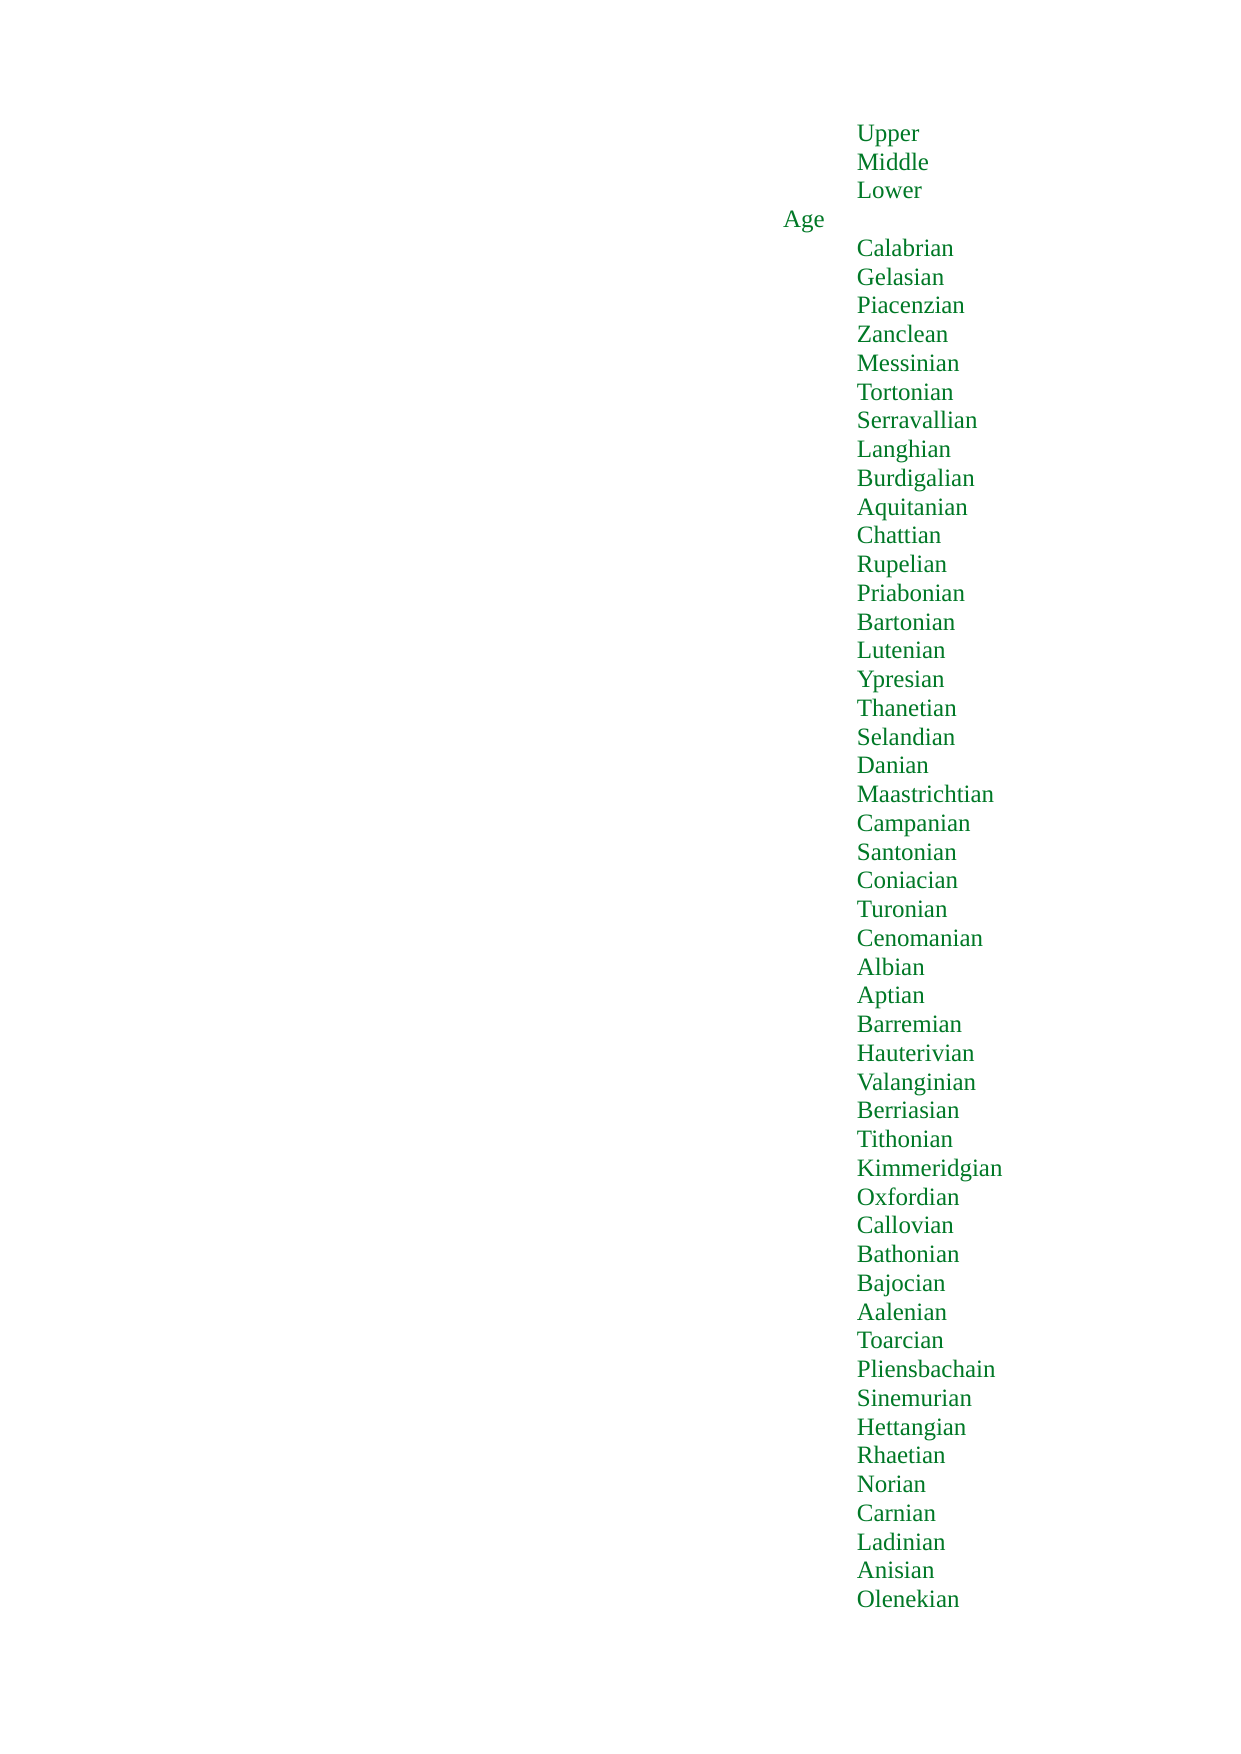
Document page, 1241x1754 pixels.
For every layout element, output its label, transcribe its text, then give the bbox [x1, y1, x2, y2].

text Coniacian [118, 866, 1122, 894]
text Carnian [118, 1498, 1122, 1527]
text Oxfordian [118, 1182, 1122, 1211]
text Campanian [118, 808, 1122, 837]
text Kimmeridgian [118, 1153, 1122, 1182]
text Age [118, 204, 1122, 233]
text Tithonian [118, 1124, 1122, 1153]
text Chattian [118, 521, 1122, 549]
text Piacenzian [118, 291, 1122, 319]
text Callovian [118, 1211, 1122, 1239]
text Bathonian [118, 1239, 1122, 1268]
text Santonian [118, 837, 1122, 866]
text Thanetian [118, 693, 1122, 722]
text Aquitanian [118, 492, 1122, 521]
text Barremian [118, 1009, 1122, 1038]
text Toarcian [118, 1326, 1122, 1354]
text Anisian [118, 1556, 1122, 1584]
text Maastrichtian [118, 779, 1122, 808]
text Calabrian [118, 233, 1122, 262]
text Aalenian [118, 1297, 1122, 1326]
text Valanginian [118, 1067, 1122, 1096]
text Burdigalian [118, 463, 1122, 492]
text Sinemurian [118, 1383, 1122, 1412]
text Berriasian [118, 1096, 1122, 1124]
text Upper [118, 118, 1122, 147]
text Tortonian [118, 377, 1122, 406]
text Olenekian [118, 1584, 1122, 1613]
text Norian [118, 1469, 1122, 1498]
text Zanclean [118, 319, 1122, 348]
text Bartonian [118, 607, 1122, 636]
text Langhian [118, 434, 1122, 463]
text Selandian [118, 722, 1122, 751]
text Messinian [118, 348, 1122, 377]
text Pliensbachain [118, 1354, 1122, 1383]
text Cenomanian [118, 923, 1122, 952]
text Lower [118, 176, 1122, 204]
text Turonian [118, 894, 1122, 923]
text Gelasian [118, 262, 1122, 291]
text Middle [118, 147, 1122, 176]
text Albian [118, 952, 1122, 981]
text Priabonian [118, 578, 1122, 607]
text Hauterivian [118, 1038, 1122, 1067]
text Aptian [118, 981, 1122, 1009]
text Serravallian [118, 406, 1122, 434]
text Lutenian [118, 636, 1122, 664]
text Rupelian [118, 549, 1122, 578]
text Bajocian [118, 1268, 1122, 1297]
text Rhaetian [118, 1441, 1122, 1469]
text Hettangian [118, 1412, 1122, 1441]
text Ladinian [118, 1527, 1122, 1556]
text Danian [118, 751, 1122, 779]
text Ypresian [118, 664, 1122, 693]
